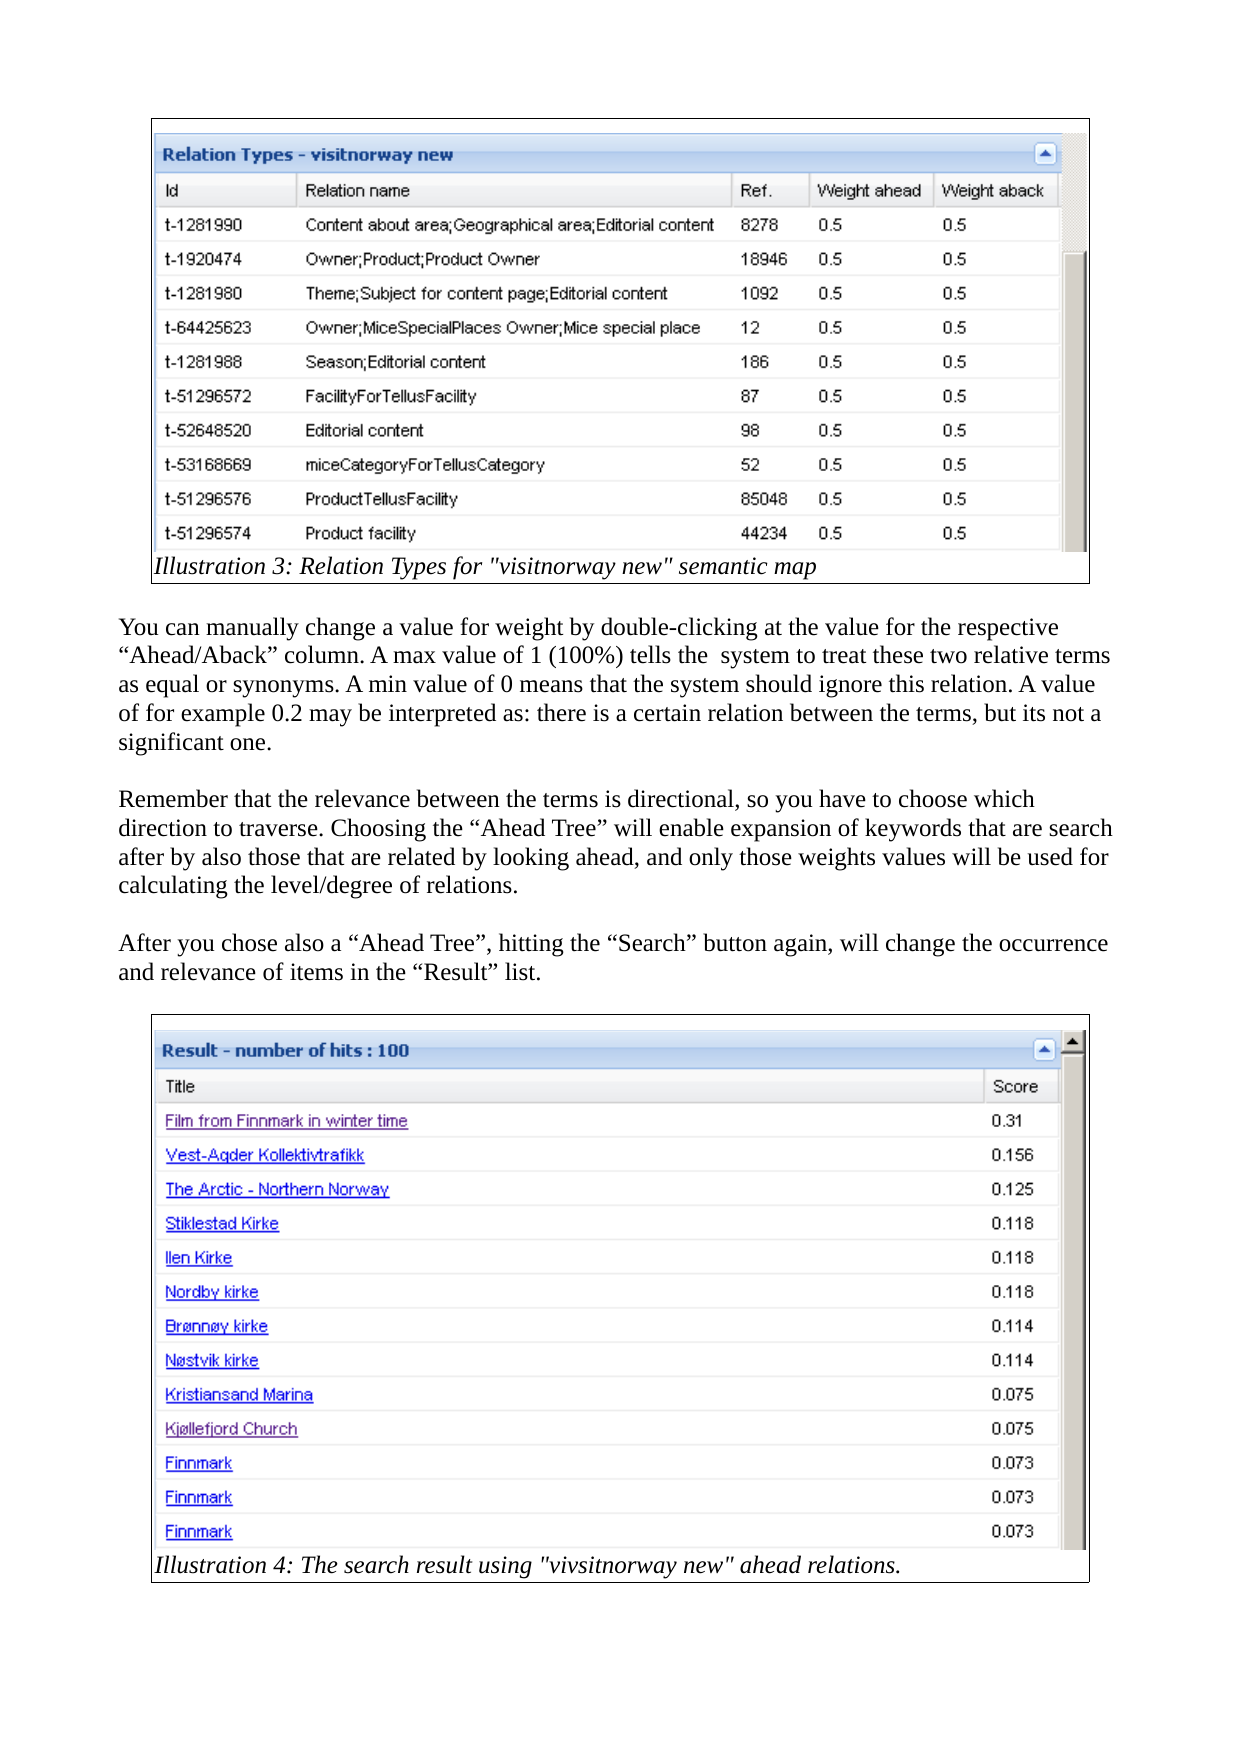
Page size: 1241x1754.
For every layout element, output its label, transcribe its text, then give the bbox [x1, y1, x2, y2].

picture [153, 133, 1087, 552]
text Illustration 3: Relation Types for "visitnorway new" semantic map [153, 552, 1087, 580]
picture [154, 1030, 1086, 1550]
text Illustration 4: The search result using "vivsitnorway new" ahead relations. [154, 1550, 1086, 1579]
text Remember that the relevance between the terms is directional, so you have to choose which direction to traverse. Choosing the “Ahead Tree” will enable expansion of keywords that are search after by also those that are related by looking ahead, and only those weights values will be used for calculating the level/degree of relations. [118, 784, 1122, 899]
text After you chose also a “Ahead Tree”, hitting the “Search” button again, will change the occurrence and relevance of items in the “Result” list. [118, 928, 1122, 986]
text You can manually change a value for weight by double-clicking at the value for the respective “Ahead/Aback” column. A max value of 1 (100%) tells the system to treat these two relative terms as equal or synonyms. A min value of 0 means that the system should ignore this relation. A value of for example 0.2 may be interpreted as: there is a certain relation between the terms, but its not a significant one. [118, 612, 1122, 756]
